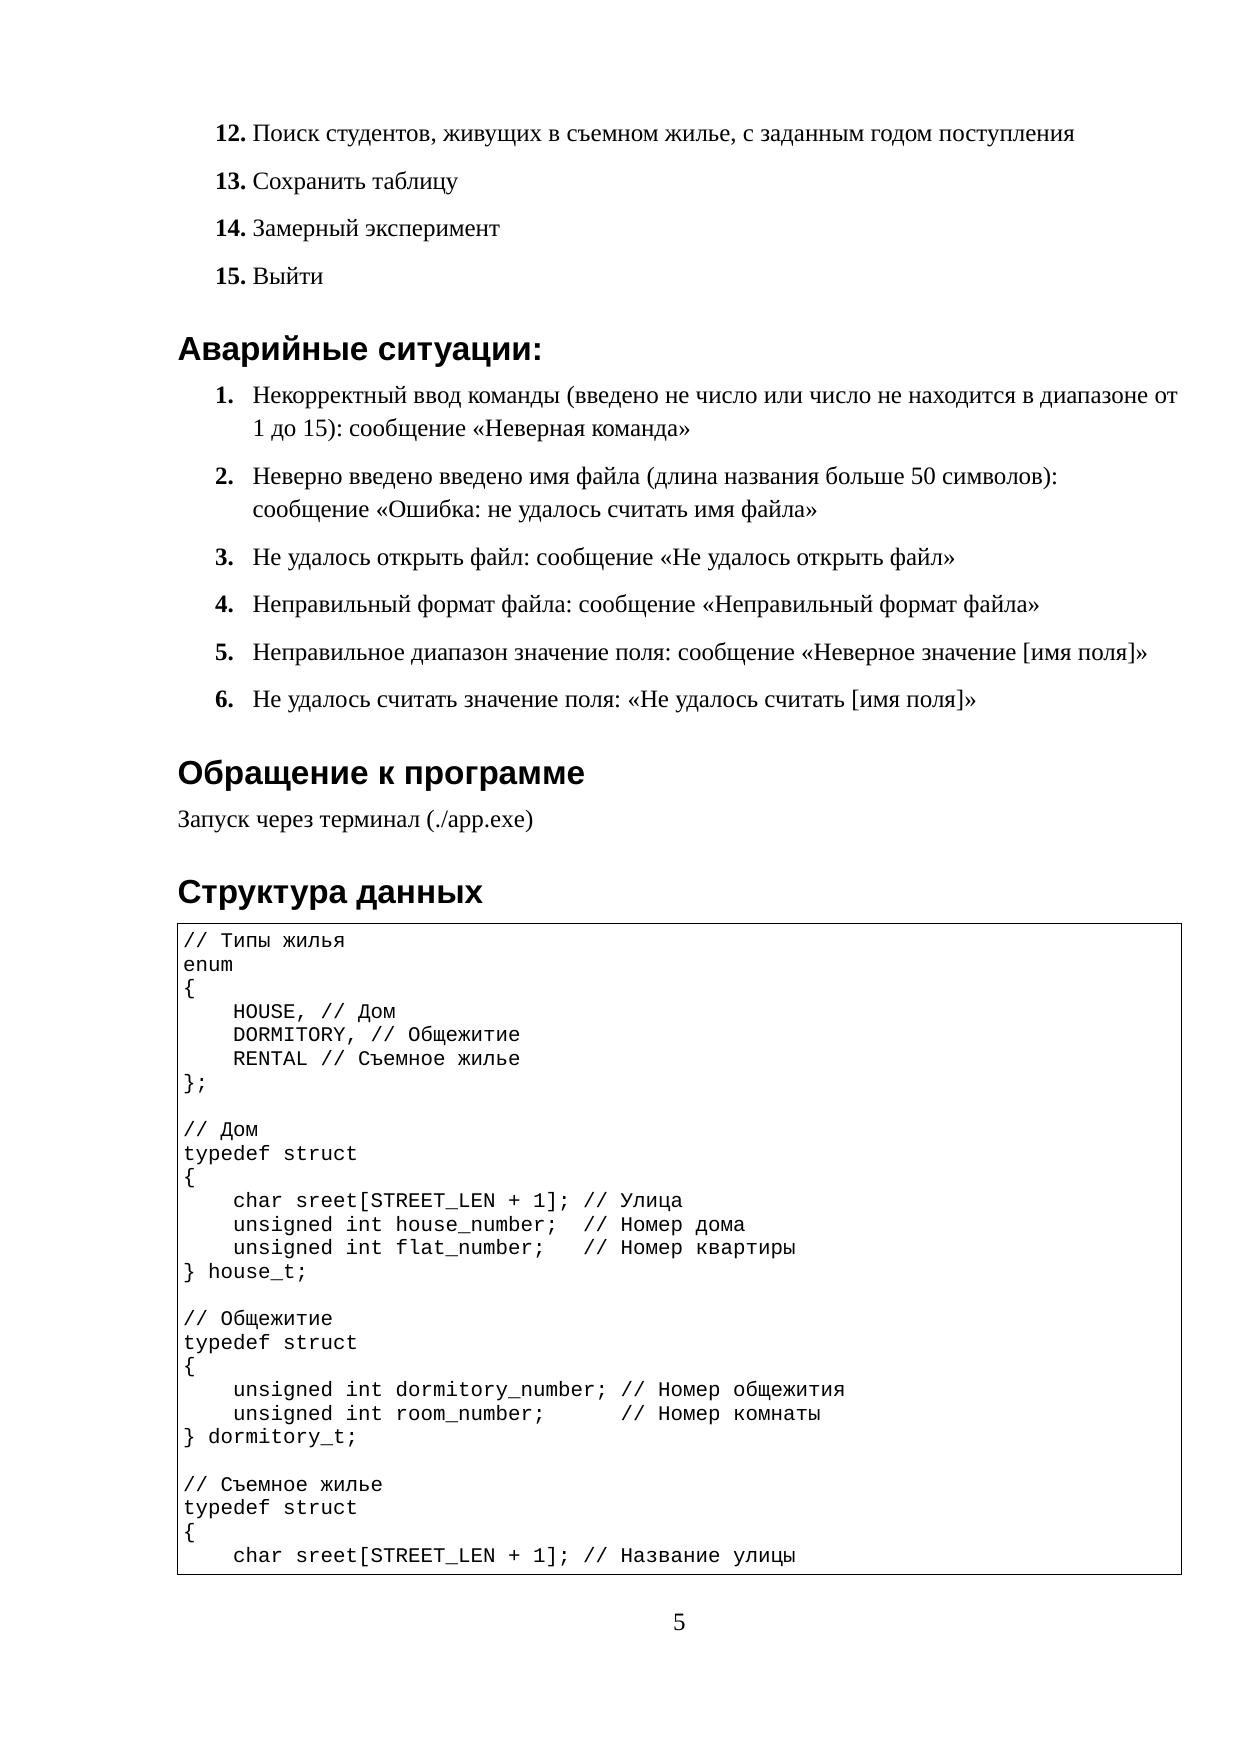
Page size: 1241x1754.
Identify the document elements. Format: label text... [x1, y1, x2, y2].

subtitle Аварийные ситуации: [177, 329, 1181, 368]
list Неправильный формат файла: сообщение «Неправильный формат файла» [215, 589, 1181, 618]
list Некорректный ввод команды (введено не число или число не находится в диапазоне от 1 до 15): сообщение «Неверная команда» [215, 380, 1181, 442]
text Запуск через терминал (./app.exe) [177, 804, 1181, 832]
list Не удалось открыть файл: сообщение «Не удалось открыть файл» [215, 542, 1181, 570]
list Неверно введено введено имя файла (длина названия больше 50 символов): сообщение «Ошибка: не удалось считать имя файла» [215, 461, 1181, 523]
list Выйти [215, 261, 1181, 290]
list Замерный эксперимент [215, 213, 1181, 242]
list Поиск студентов, живущих в съемном жилье, с заданным годом поступления [215, 118, 1181, 147]
list Неправильное диапазон значение поля: сообщение «Неверное значение [имя поля]» [215, 637, 1181, 666]
table_header // Типы жилья enum { HOUSE, // Дом DORMITORY, // Общежитие RENTAL // Съемное жилье }; // Дом typedef struct { char sreet[STREET_LEN + 1]; // Улица unsigned int house_number; // Номер дома unsigned int flat_number; // Номер квартиры } house_t; // Общежитие typedef struct { unsigned int dormitory_number; // Номер общежития unsigned int room_number; // Номер комнаты } dormitory_t; // Съемное жилье typedef struct { char sreet[STREET_LEN + 1]; // Название улицы [178, 924, 1181, 1574]
list Не удалось считать значение поля: «Не удалось считать [имя поля]» [215, 684, 1181, 713]
subtitle Структура данных [177, 872, 1181, 911]
list Сохранить таблицу [215, 166, 1181, 194]
subtitle Обращение к программе [177, 753, 1181, 791]
